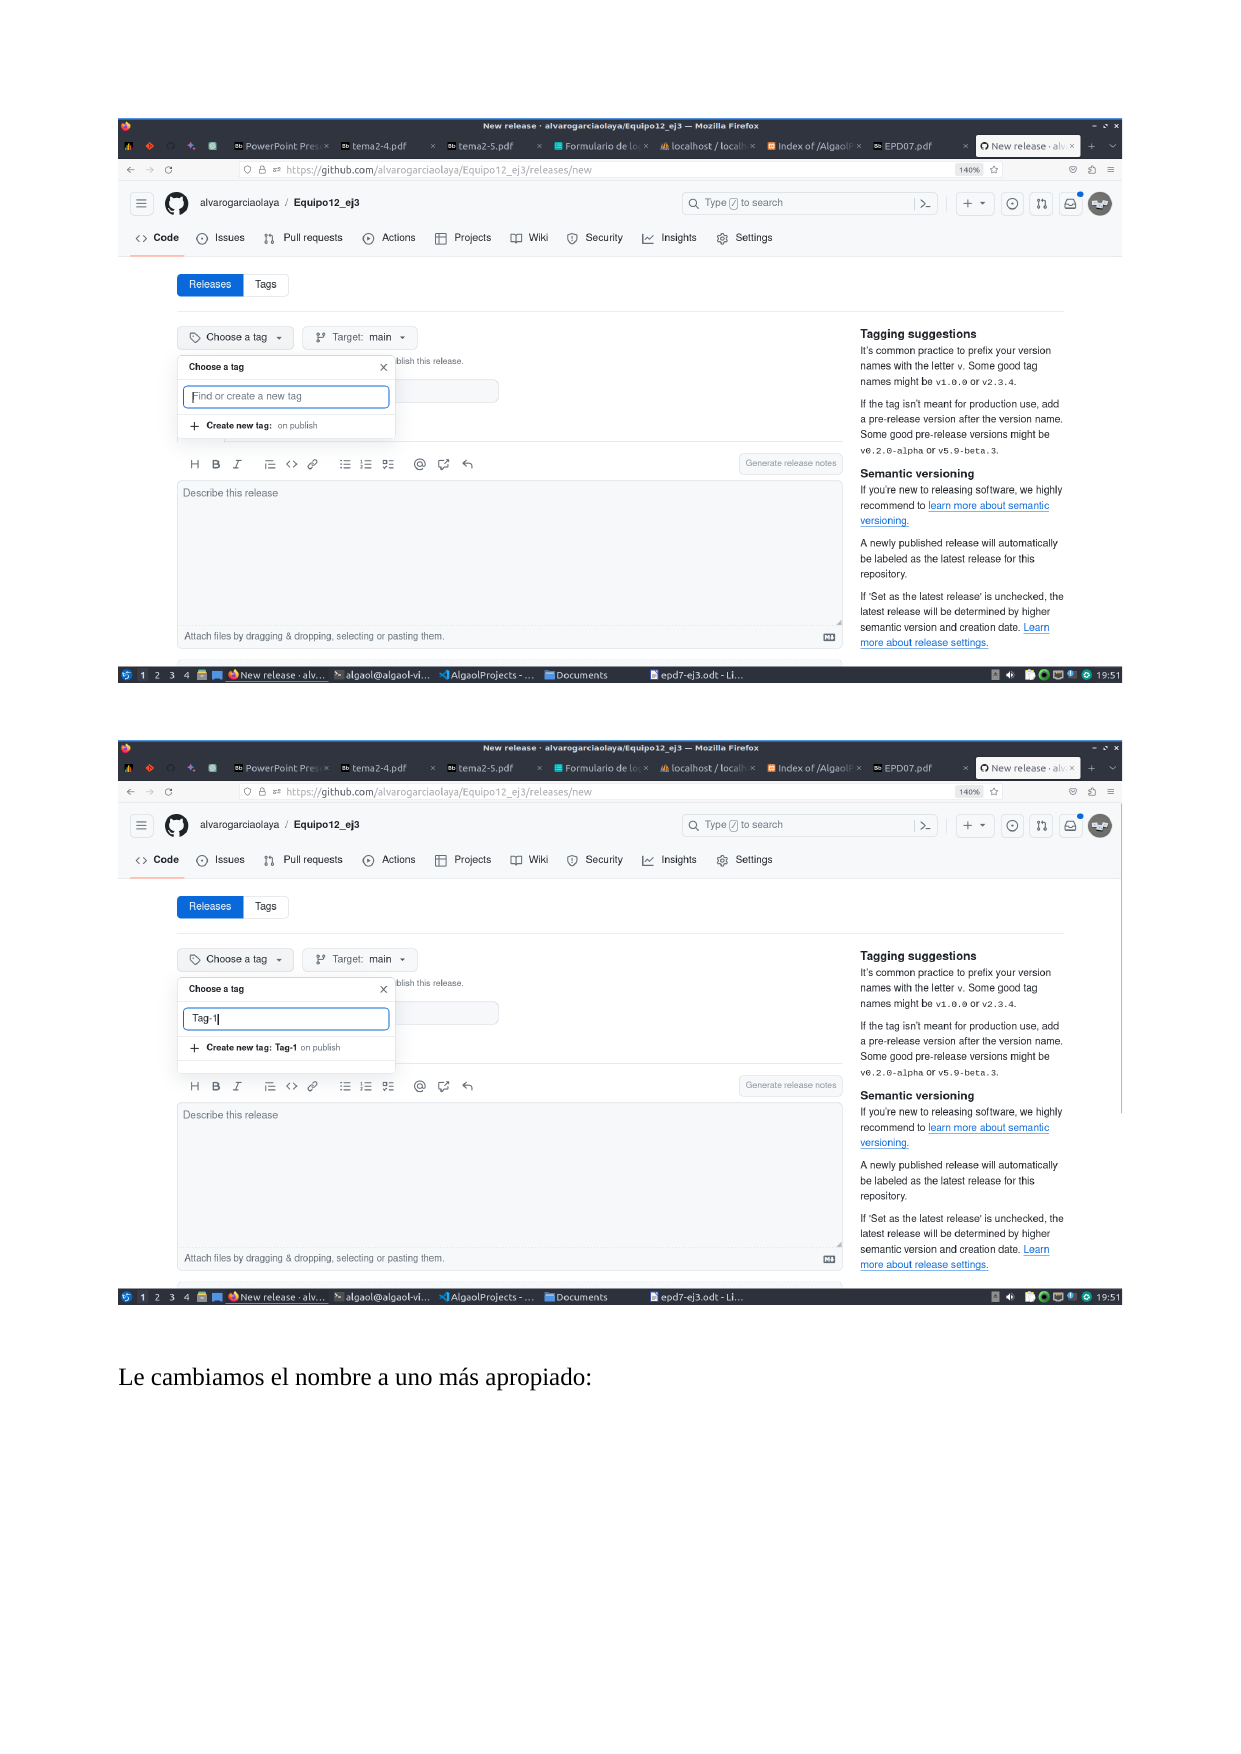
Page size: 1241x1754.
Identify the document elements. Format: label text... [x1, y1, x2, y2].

picture [118, 740, 1123, 1305]
picture [118, 118, 1123, 683]
text Le cambiamos el nombre a uno más apropiado: [118, 1362, 1122, 1391]
